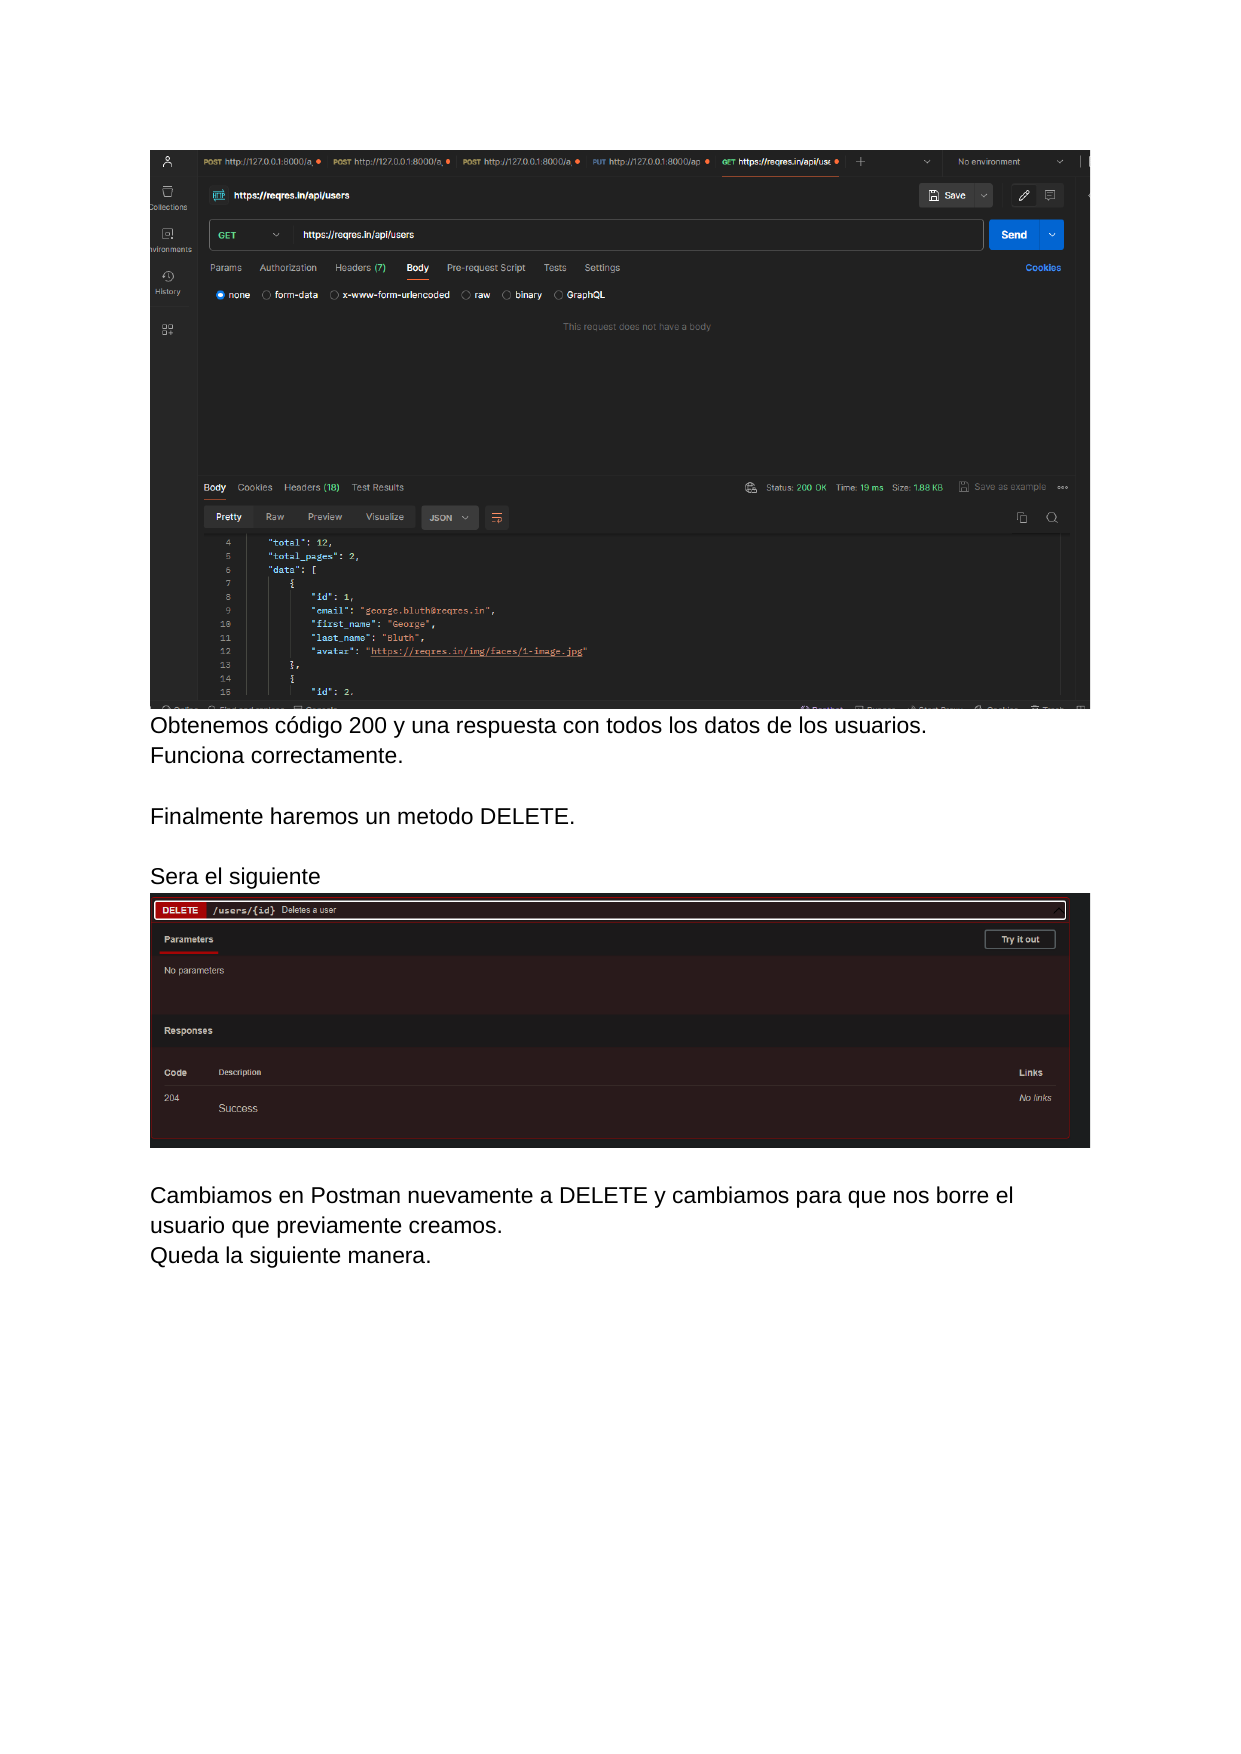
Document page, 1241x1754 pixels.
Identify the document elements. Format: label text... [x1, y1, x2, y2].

picture [150, 893, 1091, 1148]
picture [150, 150, 1091, 709]
text Cambiamos en Postman nuevamente a DELETE y cambiamos para que nos borre el usuario que previamente creamos. Queda la siguiente manera. [150, 1148, 1090, 1299]
text Obtenemos código 200 y una respuesta con todos los datos de los usuarios. Funciona correctamente. Finalmente haremos un metodo DELETE. Sera el siguiente [150, 709, 1090, 893]
